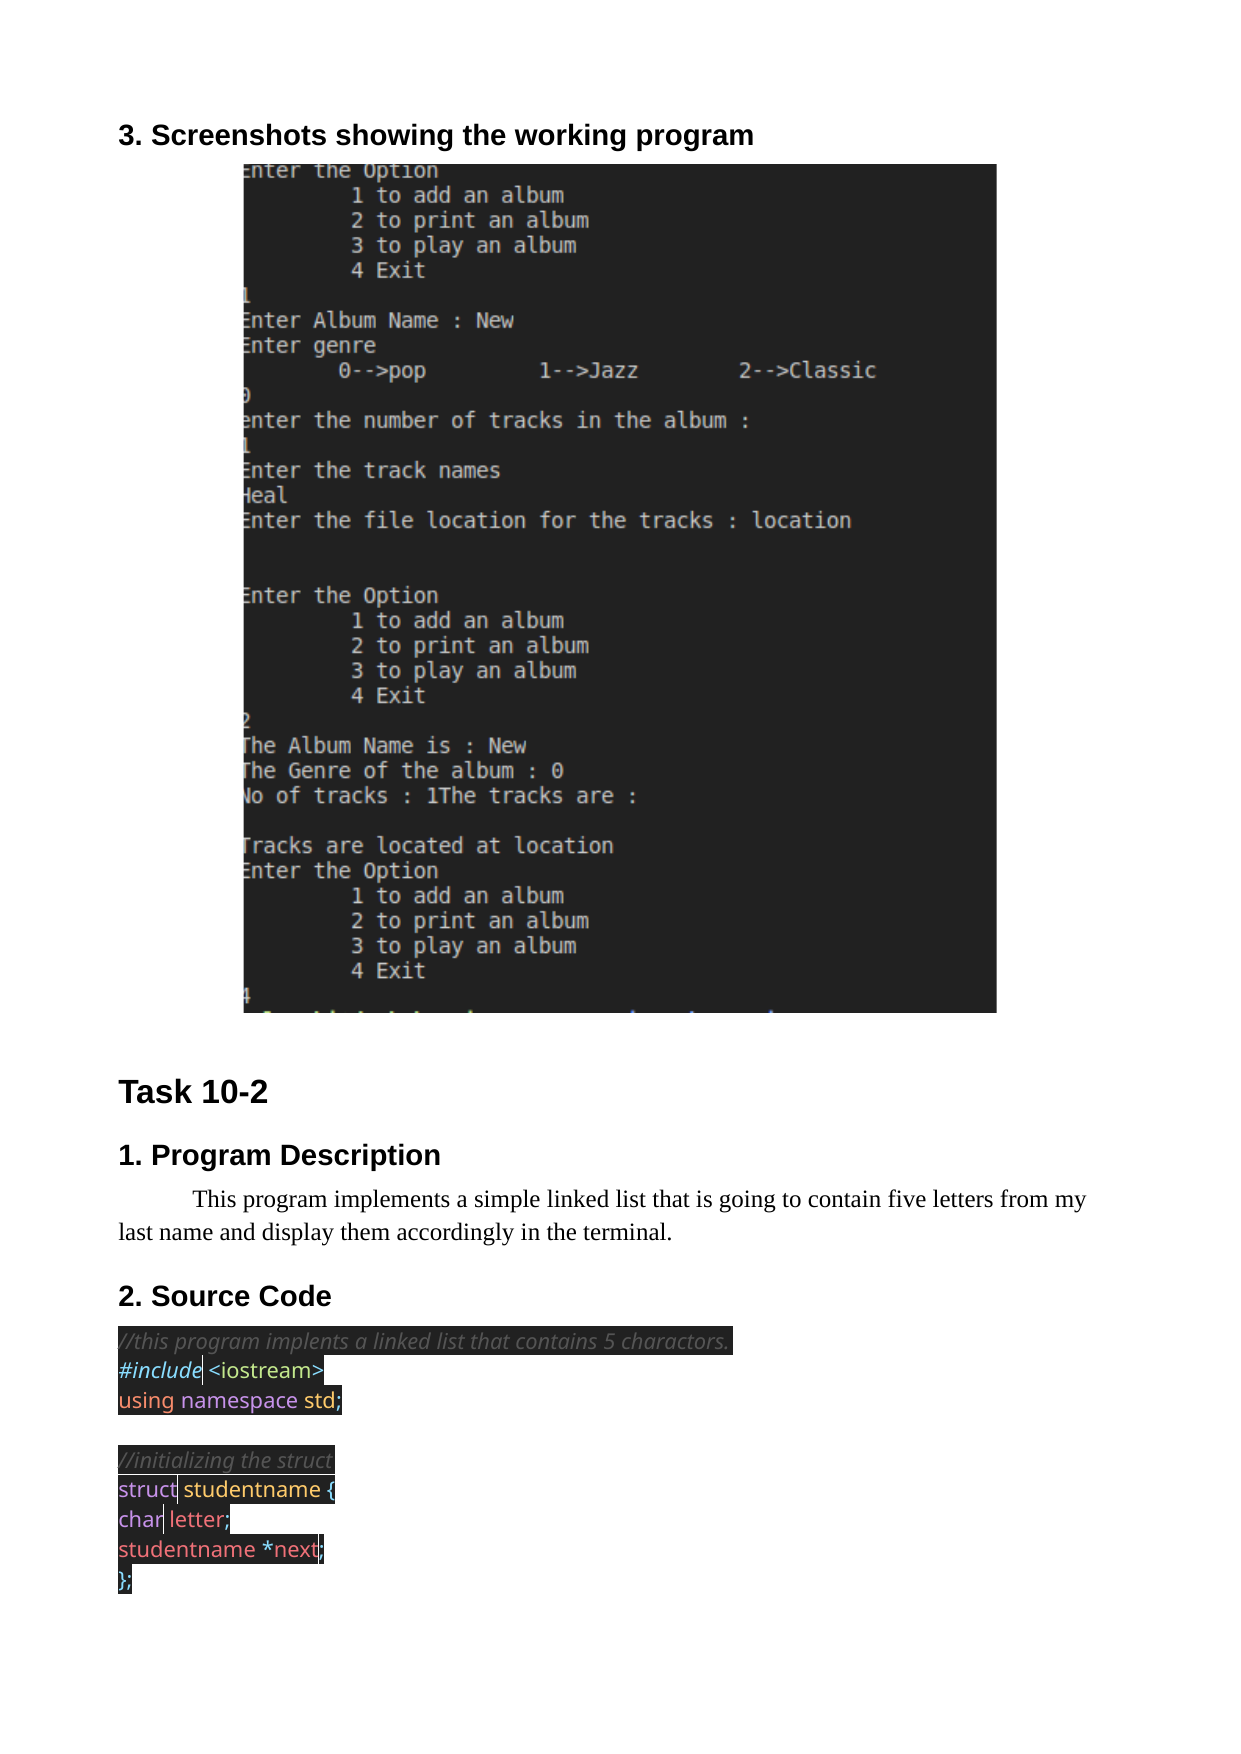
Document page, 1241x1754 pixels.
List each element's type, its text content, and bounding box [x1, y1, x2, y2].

text char letter; [118, 1504, 1122, 1534]
text //this program implents a linked list that contains 5 charactors. [118, 1326, 1122, 1355]
text #include <iostream> [118, 1355, 1122, 1385]
text This program implements a simple linked list that is going to contain five letters from my last name and display them accordingly in the terminal. [118, 1184, 1122, 1246]
text using namespace std; [118, 1385, 1122, 1415]
subtitle 1. Program Description [118, 1138, 1122, 1172]
subtitle 3. Screenshots showing the working program [118, 118, 1122, 152]
text struct studentname { [118, 1474, 1122, 1504]
text }; [118, 1564, 1122, 1594]
text //initializing the struct [118, 1445, 1122, 1474]
subtitle 2. Source Code [118, 1279, 1122, 1313]
subtitle Task 10-2 [118, 1072, 1122, 1111]
picture [243, 164, 997, 1013]
text studentname *next; [118, 1534, 1122, 1564]
